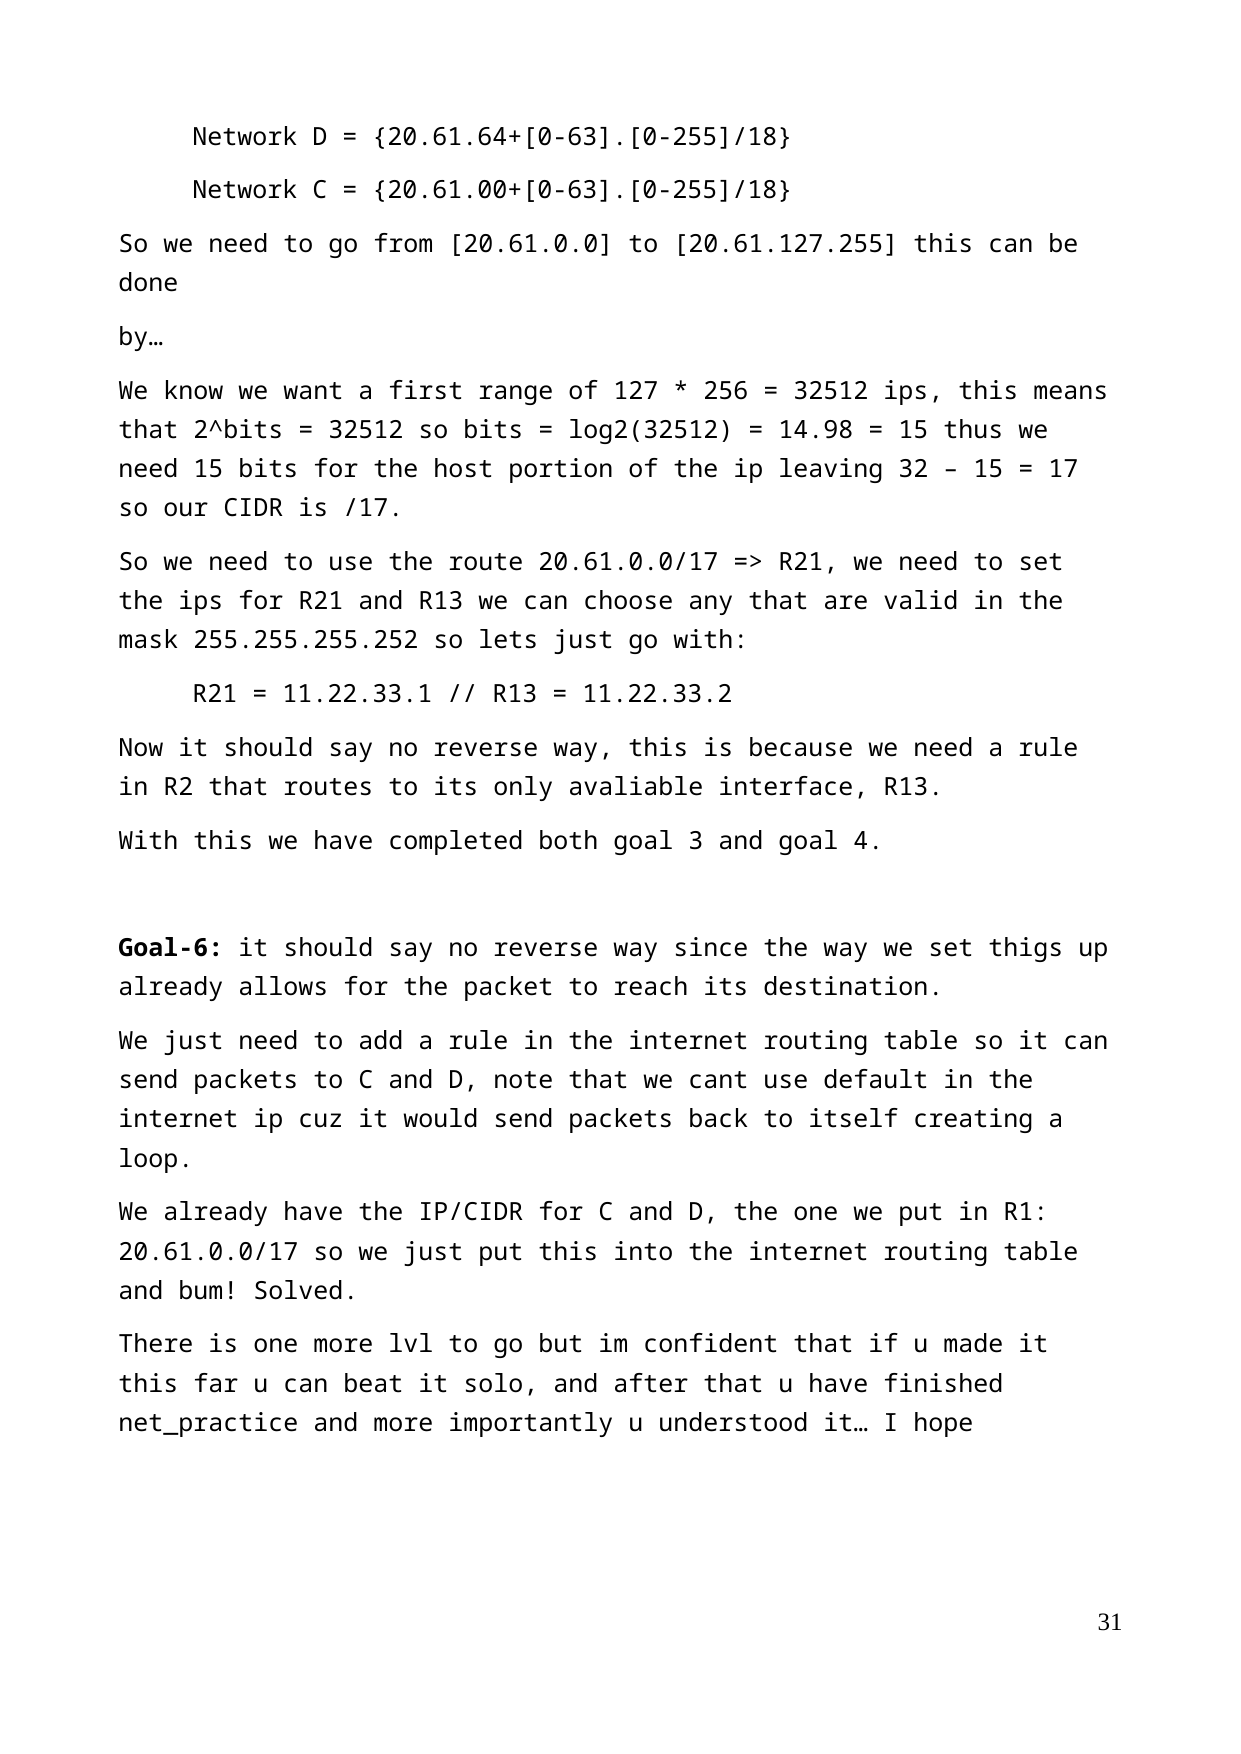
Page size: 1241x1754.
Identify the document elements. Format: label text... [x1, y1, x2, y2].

text There is one more lvl to go but im confident that if u made it this far u can beat it solo, and after that u have finished net_practice and more importantly u understood it… I hope [118, 1326, 1122, 1438]
text Now it should say no reverse way, this is because we need a rule in R2 that routes to its only avaliable interface, R13. [118, 729, 1122, 803]
text R21 = 11.22.33.1 // R13 = 11.22.33.2 [118, 676, 1122, 710]
text So we need to use the route 20.61.0.0/17 => R21, we need to set the ips for R21 and R13 we can choose any that are valid in the mask 255.255.255.252 so lets just go with: [118, 543, 1122, 656]
text We just need to add a rule in the internet routing table so it can send packets to C and D, note that we cant use default in the internet ip cuz it would send packets back to itself creating a loop. [118, 1023, 1122, 1174]
text We know we want a first range of 127 * 256 = 32512 ips, this means that 2^bits = 32512 so bits = log2(32512) = 14.98 = 15 thus we need 15 bits for the host portion of the ip leaving 32 – 15 = 17 so our CIDR is /17. [118, 372, 1122, 524]
text So we need to go from [20.61.0.0] to [20.61.127.255] this can be done [118, 226, 1122, 299]
text Network C = {20.61.00+[0-63].[0-255]/18} [118, 172, 1122, 206]
text Goal-6: it should say no reverse way since the way we set thigs up already allows for the packet to reach its destination. [118, 930, 1122, 1003]
text We already have the IP/CIDR for C and D, the one we put in R1: 20.61.0.0/17 so we just put this into the internet routing table and bum! Solved. [118, 1194, 1122, 1306]
text With this we have completed both goal 3 and goal 4. [118, 822, 1122, 856]
text Network D = {20.61.64+[0-63].[0-255]/18} [118, 118, 1122, 152]
text by… [118, 318, 1122, 353]
